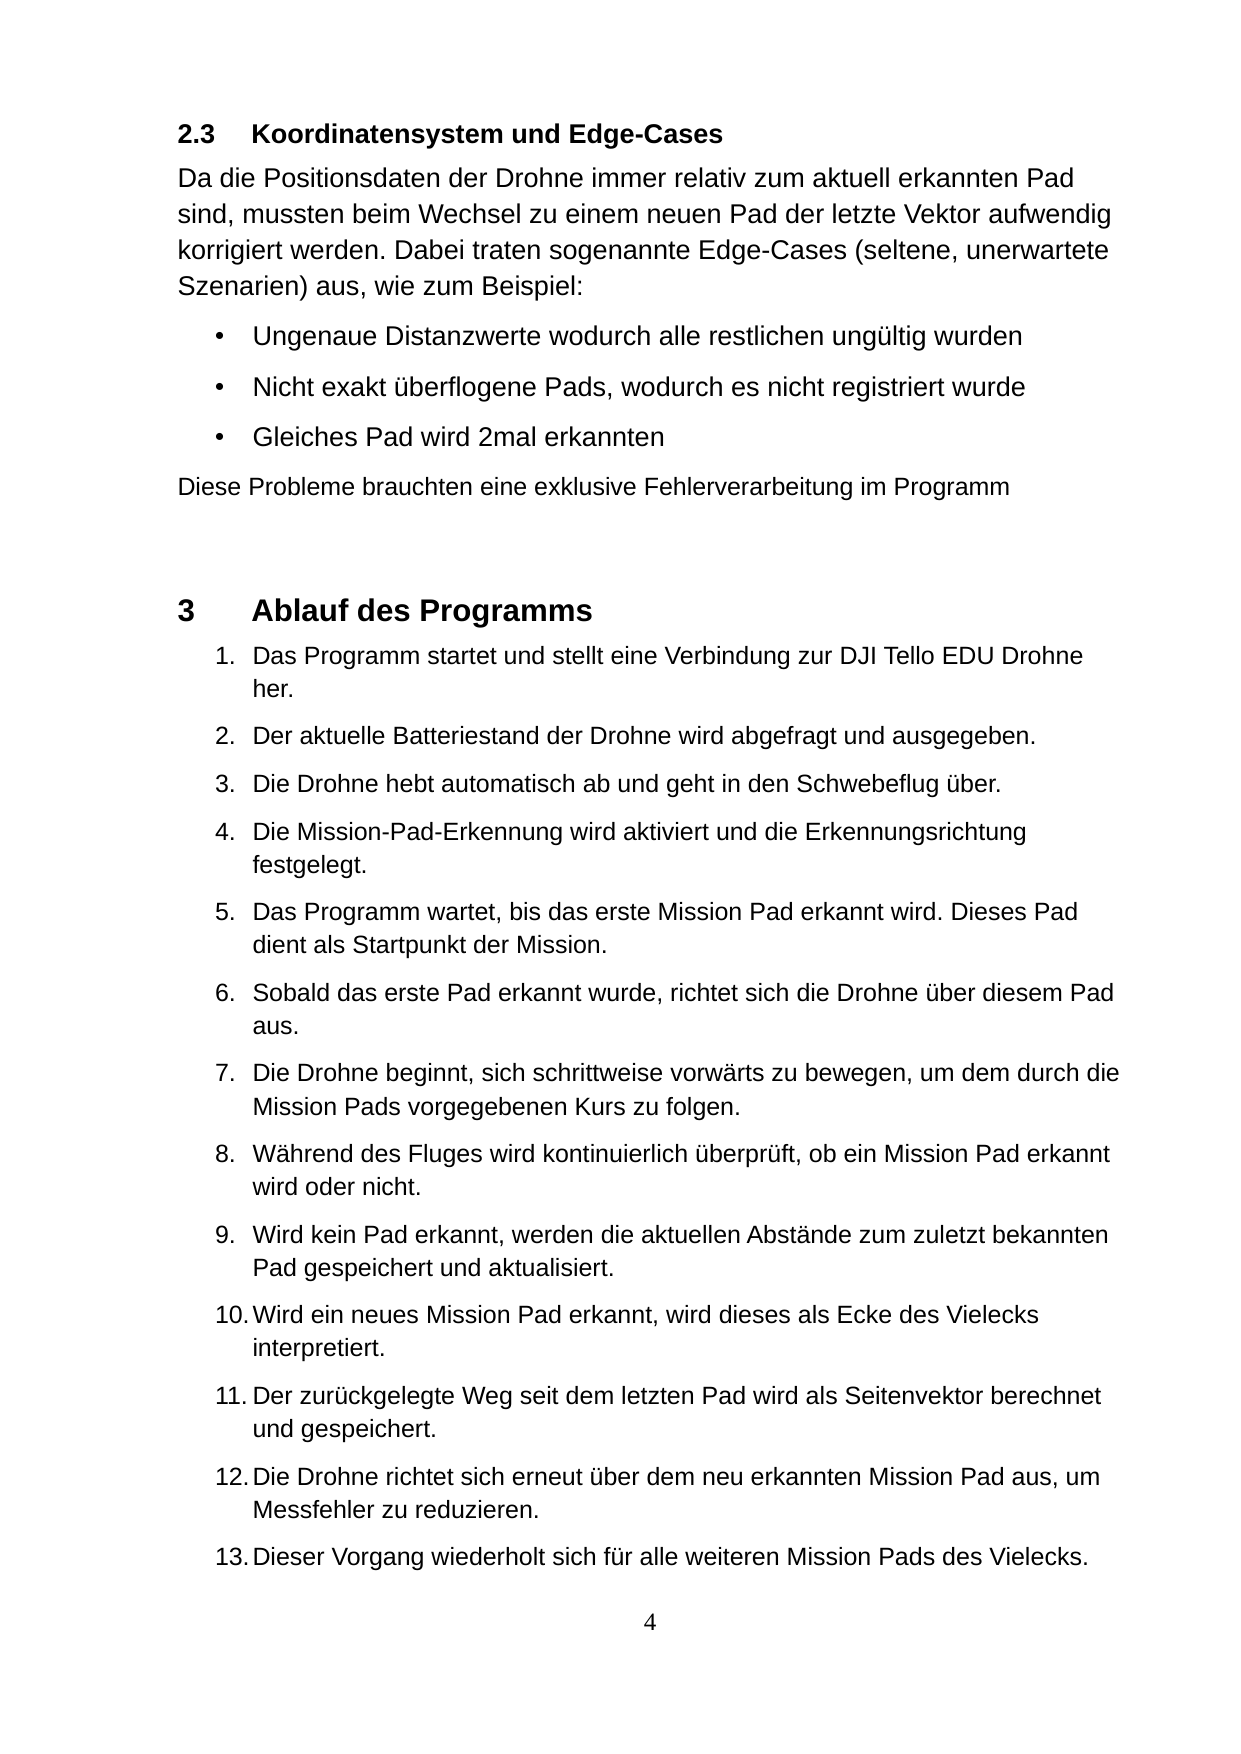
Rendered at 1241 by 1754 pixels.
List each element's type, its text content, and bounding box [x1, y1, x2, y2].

list Das Programm startet und stellt eine Verbindung zur DJI Tello EDU Drohne her. [215, 641, 1122, 702]
subtitle Ablauf des Programms [177, 592, 1122, 628]
list Der aktuelle Batteriestand der Drohne wird abgefragt und ausgegeben. [215, 721, 1122, 750]
list Wird kein Pad erkannt, werden die aktuellen Abstände zum zuletzt bekannten Pad gespeichert und aktualisiert. [215, 1220, 1122, 1281]
list Nicht exakt überflogene Pads, wodurch es nicht registriert wurde [215, 371, 1122, 402]
subtitle Koordinatensystem und Edge-Cases [177, 118, 1122, 149]
list Der zurückgelegte Weg seit dem letzten Pad wird als Seitenvektor berechnet und gespeichert. [215, 1381, 1122, 1443]
text Da die Positionsdaten der Drohne immer relativ zum aktuell erkannten Pad sind, mussten beim Wechsel zu einem neuen Pad der letzte Vektor aufwendig korrigiert werden. Dabei traten sogenannte Edge-Cases (seltene, unerwartete Szenarien) aus, wie zum Beispiel: [177, 162, 1122, 301]
list Das Programm wartet, bis das erste Mission Pad erkannt wird. Dieses Pad dient als Startpunkt der Mission. [215, 897, 1122, 959]
text Diese Probleme brauchten eine exklusive Fehlerverarbeitung im Programm [177, 472, 1122, 501]
list Die Drohne beginnt, sich schrittweise vorwärts zu bewegen, um dem durch die Mission Pads vorgegebenen Kurs zu folgen. [215, 1058, 1122, 1120]
list Die Mission-Pad-Erkennung wird aktiviert und die Erkennungsrichtung festgelegt. [215, 817, 1122, 878]
list Die Drohne hebt automatisch ab und geht in den Schwebeflug über. [215, 769, 1122, 798]
list Die Drohne richtet sich erneut über dem neu erkannten Mission Pad aus, um Messfehler zu reduzieren. [215, 1462, 1122, 1523]
list Während des Fluges wird kontinuierlich überprüft, ob ein Mission Pad erkannt wird oder nicht. [215, 1139, 1122, 1201]
list Wird ein neues Mission Pad erkannt, wird dieses als Ecke des Vielecks interpretiert. [215, 1300, 1122, 1362]
list Dieser Vorgang wiederholt sich für alle weiteren Mission Pads des Vielecks. [215, 1542, 1122, 1571]
list Sobald das erste Pad erkannt wurde, richtet sich die Drohne über diesem Pad aus. [215, 978, 1122, 1039]
list Gleiches Pad wird 2mal erkannten [215, 421, 1122, 453]
list Ungenaue Distanzwerte wodurch alle restlichen ungültig wurden [215, 320, 1122, 352]
